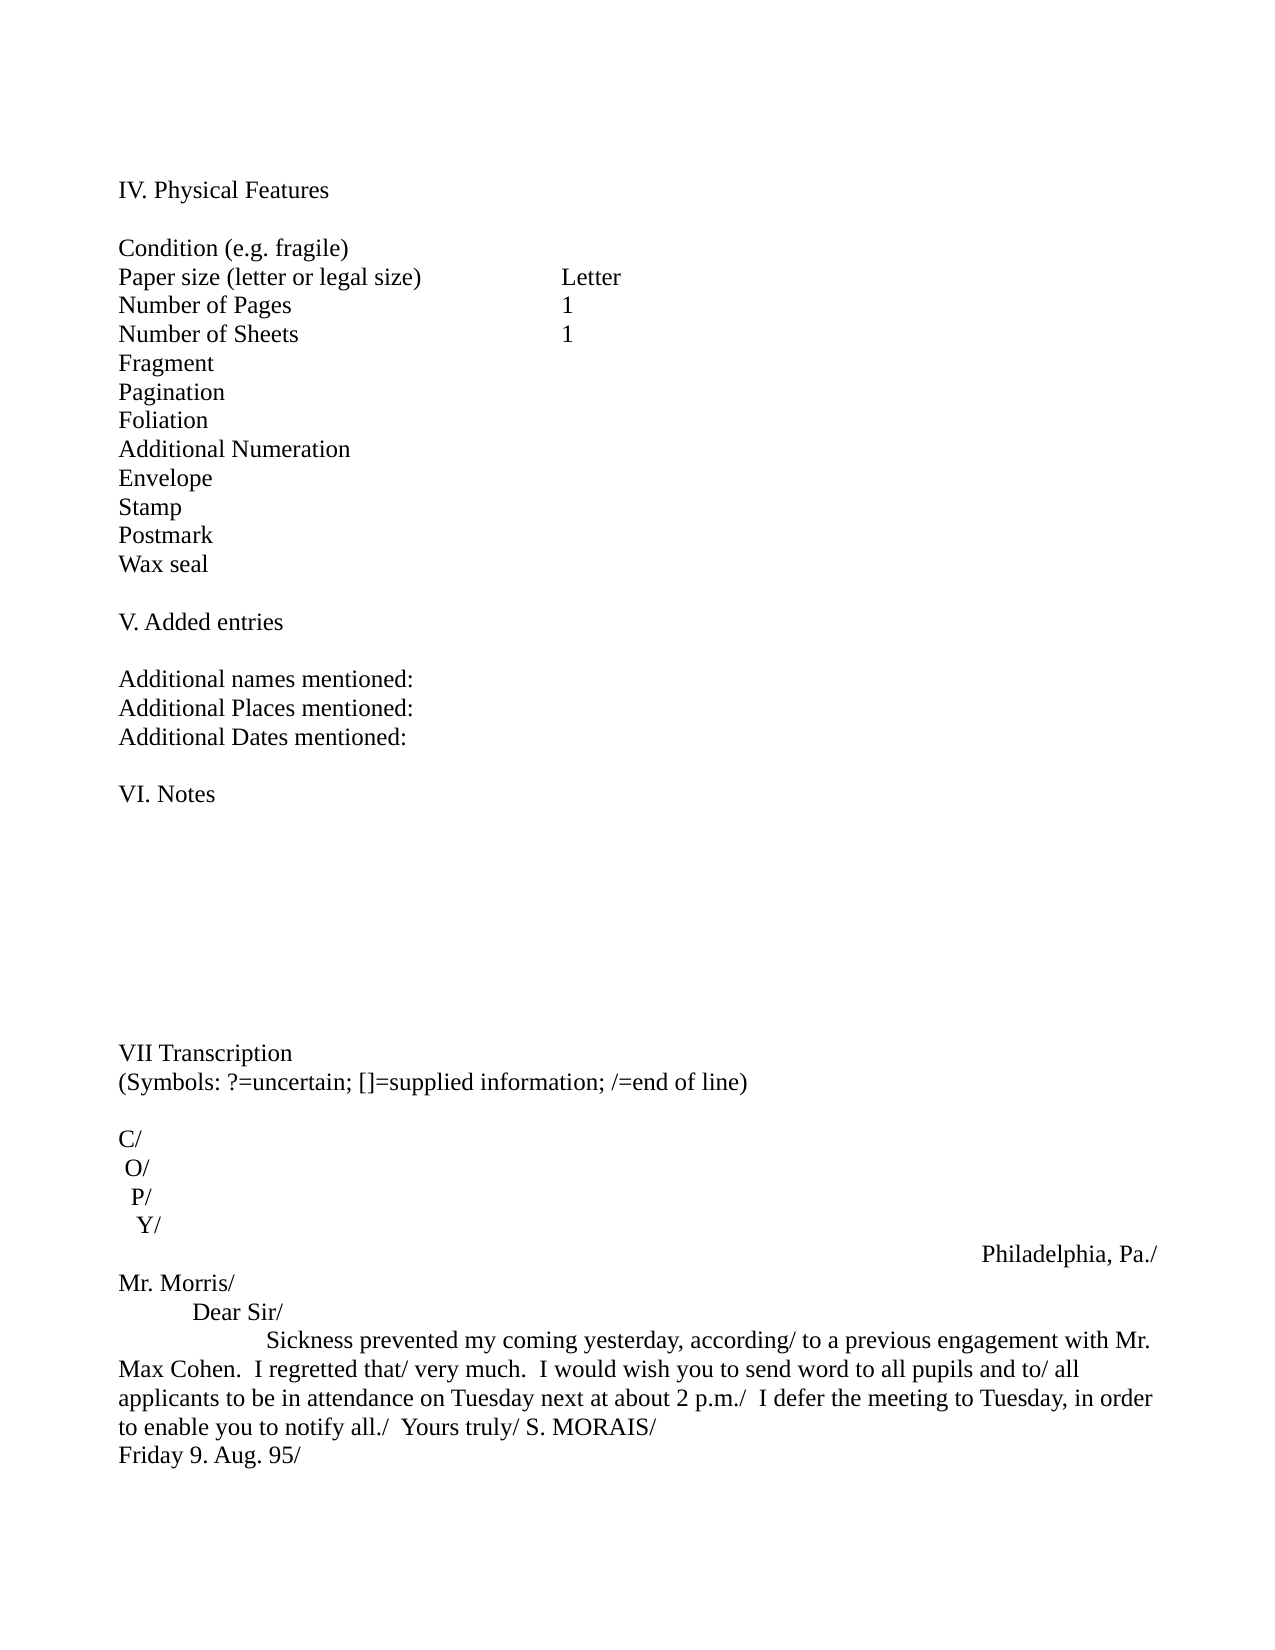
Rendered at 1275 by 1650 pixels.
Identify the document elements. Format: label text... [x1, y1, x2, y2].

text P/ [118, 1182, 1157, 1211]
text Sickness prevented my coming yesterday, according/ to a previous engagement with Mr. Max Cohen. I regretted that/ very much. I would wish you to send word to all pupils and to/ all applicants to be in attendance on Tuesday next at about 2 p.m./ I defer the meeting to Tuesday, in order to enable you to notify all./ Yours truly/ S. MORAIS/ [118, 1326, 1157, 1441]
text Pagination [118, 377, 1157, 406]
text Additional Dates mentioned: [118, 722, 1157, 751]
text Stamp [118, 492, 1157, 521]
text Friday 9. Aug. 95/ [118, 1441, 1157, 1469]
text Additional Places mentioned: [118, 693, 1157, 722]
text Fragment [118, 348, 1157, 377]
text Postma rk [118, 521, 1157, 549]
text Additional names mentioned: [118, 664, 1157, 693]
text Condition (e.g. fragile) [118, 233, 1157, 262]
text Number of Pages 1 [118, 291, 1157, 319]
text Dear Sir/ [118, 1297, 1157, 1326]
text Y/ [118, 1211, 1157, 1239]
text Additional Numeration [118, 434, 1157, 463]
text IV. Physical Features [118, 176, 1157, 204]
text (Symbols: ?=uncertain; []=supplied information; /=end of line) [118, 1067, 1157, 1096]
text Philadelphia, Pa./ [118, 1239, 1157, 1268]
text Number of Sheets 1 [118, 319, 1157, 348]
text C/ [118, 1124, 1157, 1153]
text VII Transcription [118, 1038, 1157, 1067]
text Mr. Morris/ [118, 1268, 1157, 1297]
text Paper size (letter or legal size) Letter [118, 262, 1157, 291]
text Foliation [118, 406, 1157, 434]
text VI. Notes [118, 779, 1157, 808]
text Wax seal [118, 549, 1157, 578]
text V. Added entries [118, 607, 1157, 636]
text Envelope [118, 463, 1157, 492]
text O/ [118, 1153, 1157, 1182]
